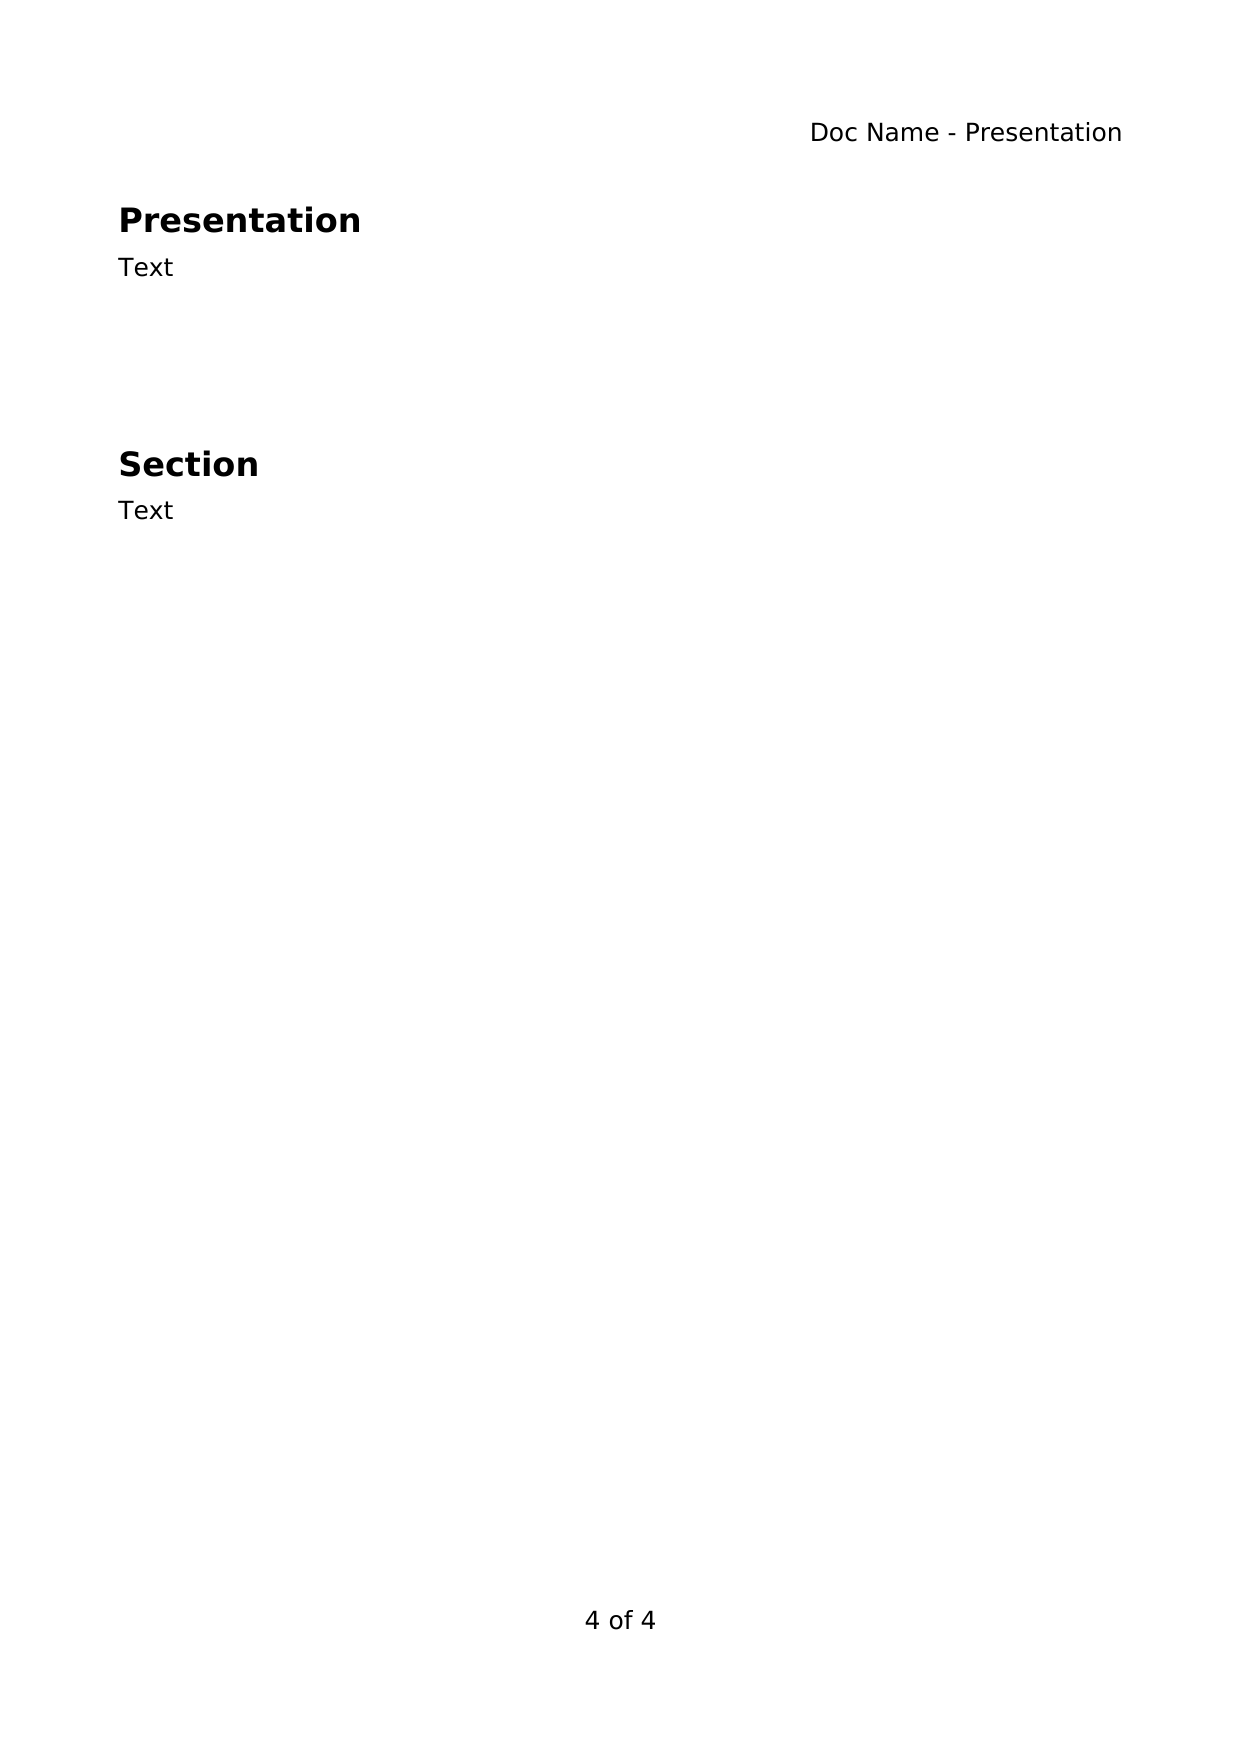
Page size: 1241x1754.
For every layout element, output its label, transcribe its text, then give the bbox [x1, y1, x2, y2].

text Text [118, 253, 1122, 282]
subtitle Section [118, 445, 1122, 484]
subtitle Presentation [118, 202, 1122, 241]
text Text [118, 497, 1122, 526]
